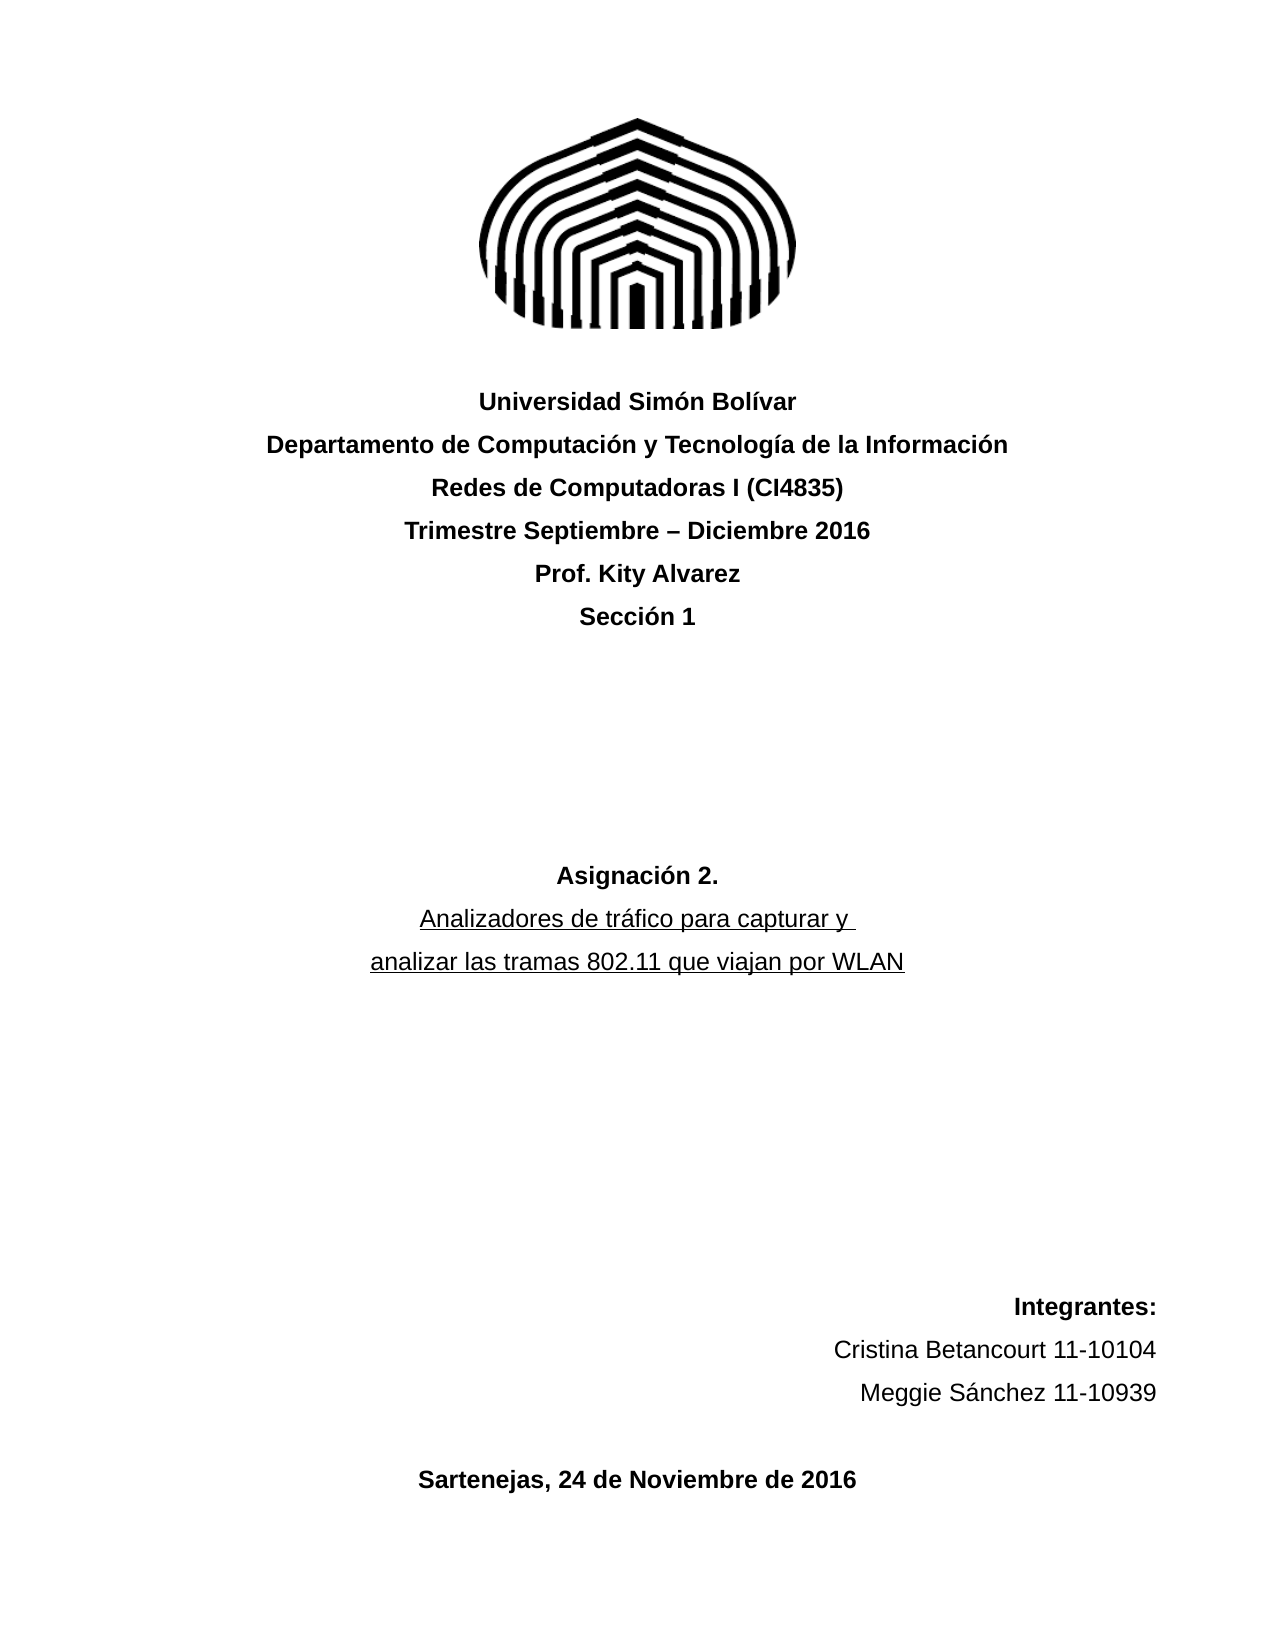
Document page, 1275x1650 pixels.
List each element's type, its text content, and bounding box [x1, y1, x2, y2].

text Meggie Sánchez 11-10939 [118, 1378, 1157, 1407]
text Departamento de Computación y Tecnología de la Información [118, 429, 1157, 458]
picture [479, 118, 796, 329]
text Cristina Betancourt 11-10104 [118, 1335, 1157, 1364]
text Trimestre Septiembre – Diciembre 2016 [118, 516, 1157, 544]
text Sección 1 [118, 602, 1157, 631]
text Universidad Simón Bolívar [118, 386, 1157, 415]
text Redes de Computadoras I (CI4835) [118, 473, 1157, 501]
text Integrantes: [118, 1292, 1157, 1321]
text Sartenejas, 24 de Noviembre de 2016 [118, 1464, 1157, 1493]
text Prof. Kity Alvarez [118, 559, 1157, 588]
text analizar las tramas 802.11 que viajan por WLAN [118, 947, 1157, 976]
text Analizadores de tráfico para capturar y [118, 904, 1157, 933]
text Asignación 2. [118, 861, 1157, 889]
